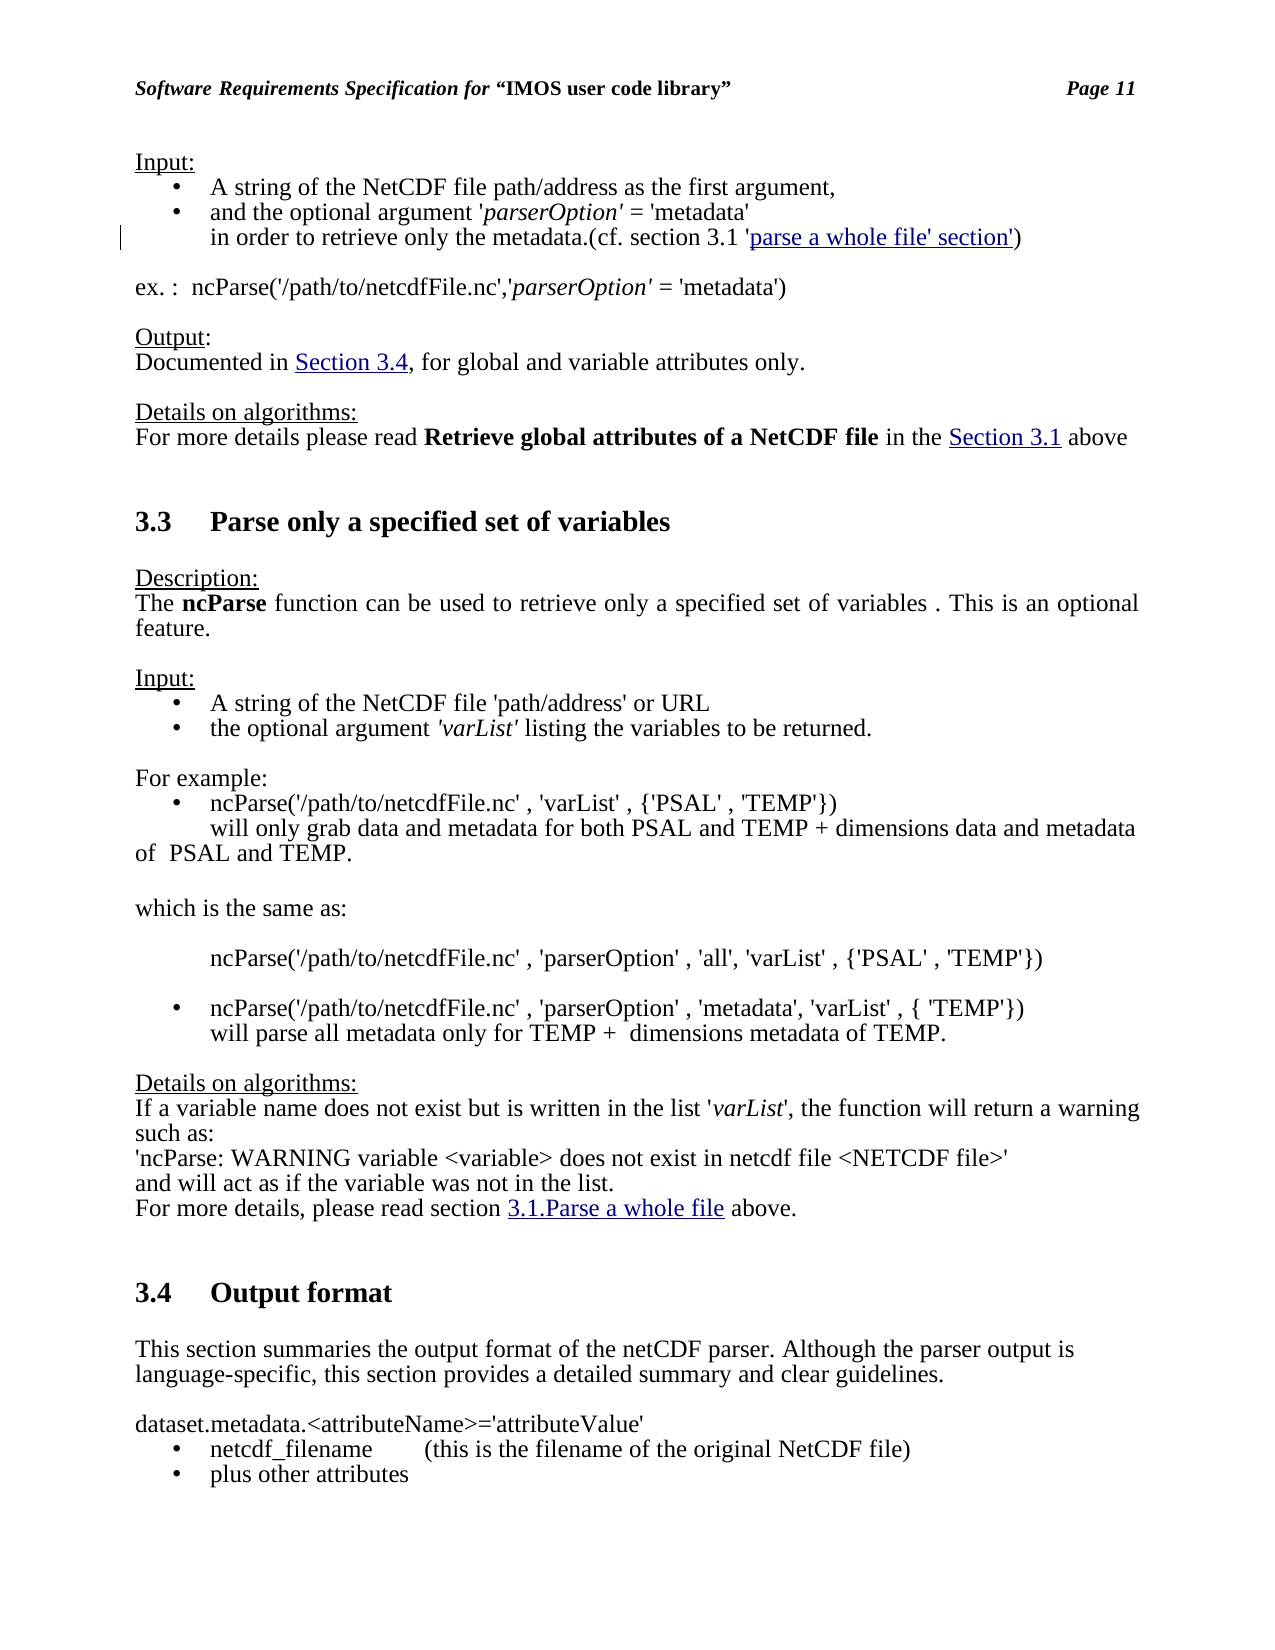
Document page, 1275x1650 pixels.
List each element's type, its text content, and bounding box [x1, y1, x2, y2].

text Input: [135, 150, 1140, 175]
list A string of the NetCDF file path/address as the first argument, [172, 175, 1140, 200]
list ncParse('/path/to/netcdfFile.nc' , 'parserOption' , 'metadata', 'varList' , { 'TEMP'}) [172, 996, 1140, 1021]
text ex. : ncParse('/path/to/netcdfFile.nc','parserOption' = 'metadata') [135, 275, 1140, 300]
list and the optional argument 'parserOption' = 'metadata' [172, 200, 1140, 225]
list netcdf_filename (this is the filename of the original NetCDF file) [172, 1438, 1140, 1463]
text For more details, please read section 3.1.Parse a whole file above. [135, 1196, 1140, 1221]
list ncParse('/path/to/netcdfFile.nc' , 'parserOption' , 'all', 'varList' , {'PSAL' , 'TEMP'}) [172, 946, 1140, 971]
text Details on algorithms: [135, 400, 1140, 425]
text Input: [135, 667, 1140, 692]
text The ncParse function can be used to retrieve only a specified set of variables . This is an optional feature. [135, 592, 1140, 642]
text will parse all metadata only for TEMP + dimensions metadata of TEMP. [135, 1021, 1140, 1046]
text Description: [135, 567, 1140, 592]
text dataset.metadata.<attributeName>='attributeValue' [135, 1413, 1140, 1438]
text will only grab data and metadata for both PSAL and TEMP + dimensions data and metadata of PSAL and TEMP. [135, 817, 1140, 867]
text which is the same as: [135, 896, 1140, 921]
text If a variable name does not exist but is written in the list 'varList', the function will return a warning such as: [135, 1096, 1140, 1146]
text Details on algorithms: [135, 1071, 1140, 1096]
list A string of the NetCDF file 'path/address' or URL [172, 692, 1140, 717]
subtitle Output format [135, 1275, 1140, 1309]
list the optional argument 'varList' listing the variables to be returned. [172, 717, 1140, 742]
list in order to retrieve only the metadata.(cf. section 3.1 'parse a whole file' section') [172, 225, 1140, 250]
subtitle Parse only a specified set of variables [135, 504, 1140, 538]
list ncParse('/path/to/netcdfFile.nc' , 'varList' , {'PSAL' , 'TEMP'}) [172, 792, 1140, 817]
text For more details please read Retrieve global attributes of a NetCDF file in the Section 3.1 above [135, 425, 1140, 450]
text 'ncParse: WARNING variable <variable> does not exist in netcdf file <NETCDF file>' [135, 1146, 1140, 1171]
text For example: [135, 767, 1140, 792]
text Documented in Section 3.4, for global and variable attributes only. [135, 350, 1140, 375]
text This section summaries the output format of the netCDF parser. Although the parser output is language-specific, this section provides a detailed summary and clear guidelines. [135, 1338, 1140, 1388]
text and will act as if the variable was not in the list. [135, 1171, 1140, 1196]
text Output: [135, 325, 1140, 350]
list plus other attributes [172, 1463, 1140, 1488]
